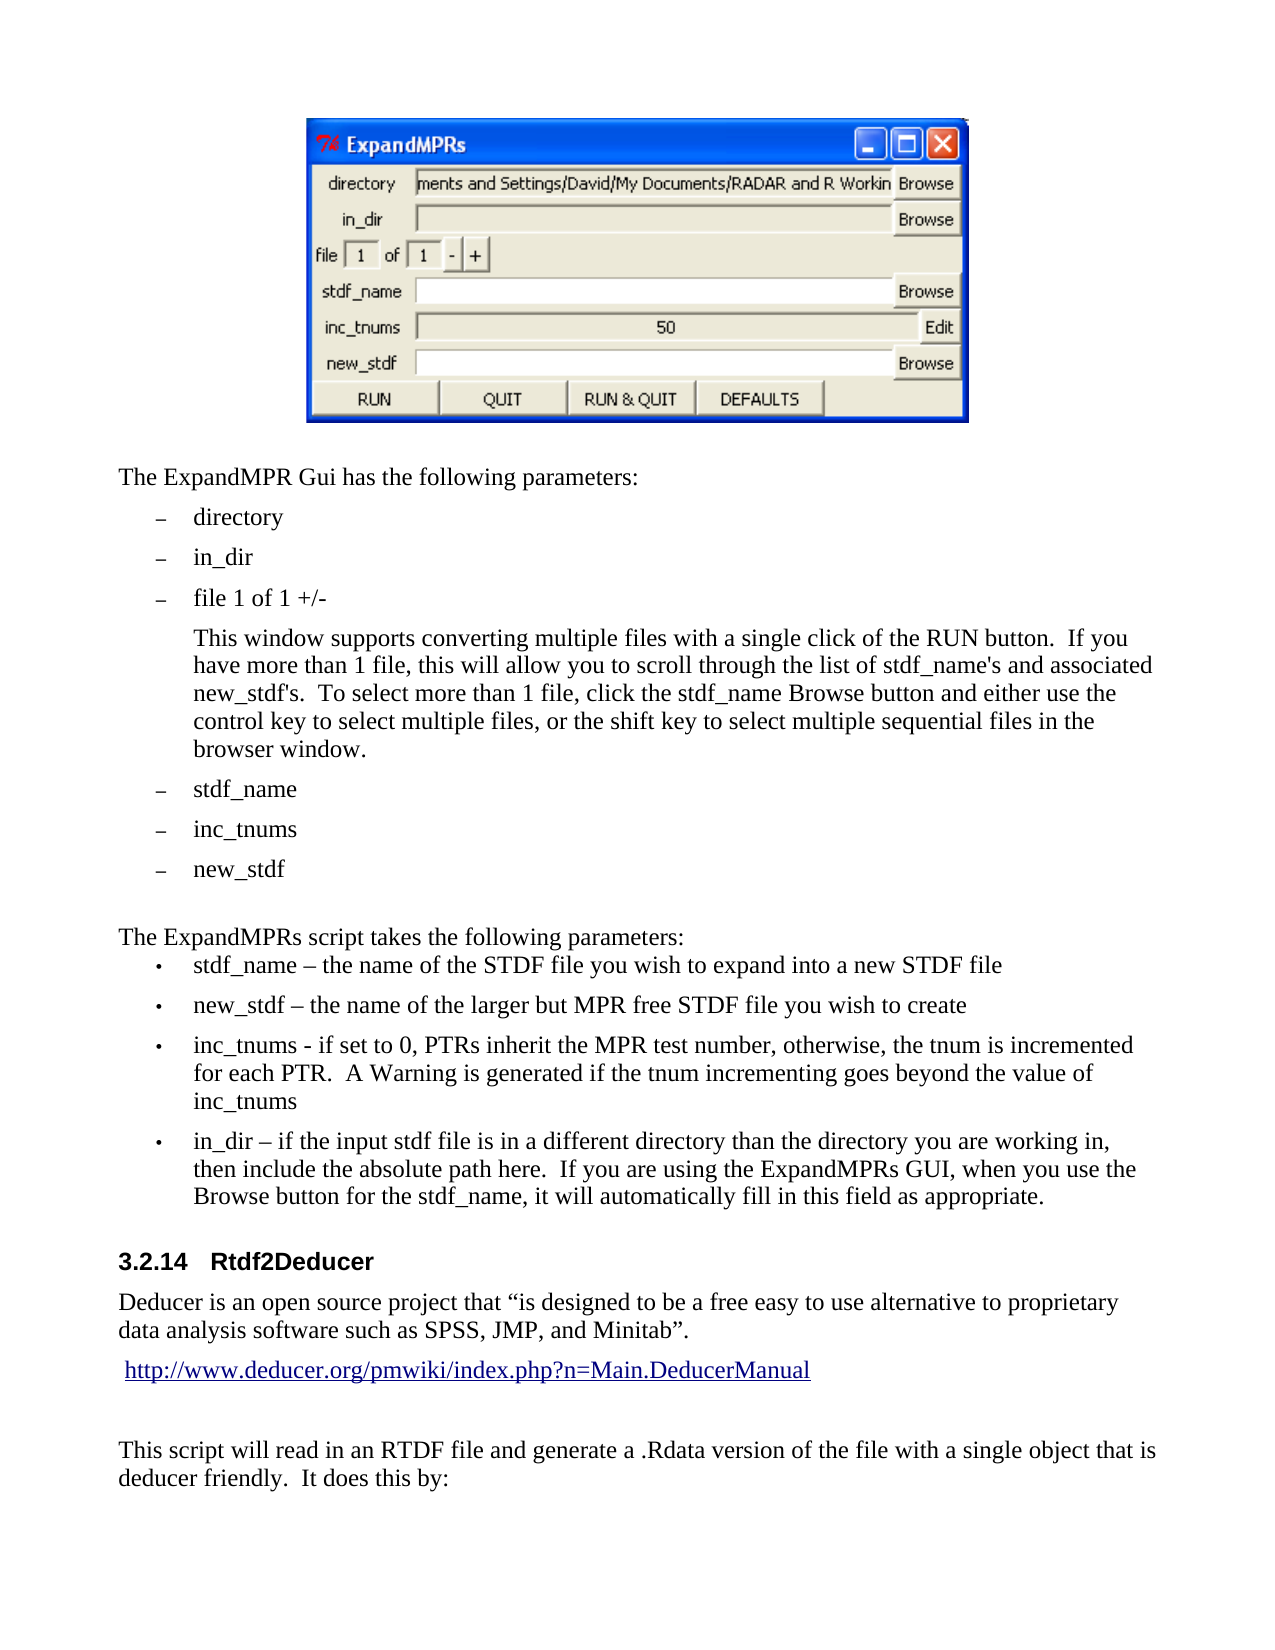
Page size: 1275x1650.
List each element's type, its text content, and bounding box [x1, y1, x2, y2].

list new_stdf [156, 855, 1157, 883]
list new_stdf – the name of the larger but MPR free STDF file you wish to create [156, 991, 1157, 1019]
subtitle Rtdf2Deducer [118, 1248, 1157, 1276]
list in_dir [156, 543, 1157, 571]
list stdf_name – the name of the STDF file you wish to expand into a new STDF file [156, 951, 1157, 979]
text The ExpandMPRs script takes the following parameters: [118, 923, 1157, 951]
text The ExpandMPR Gui has the following parameters: [118, 463, 1157, 491]
list inc_tnums - if set to 0, PTRs inherit the MPR test number, otherwise, the tnum is incremented for each PTR. A Warning is generated if the tnum incrementing goes beyond the value of inc_tnums [156, 1031, 1157, 1114]
list stdf_name [156, 775, 1157, 803]
list directory [156, 503, 1157, 531]
list inc_tnums [156, 815, 1157, 843]
list in_dir – if the input stdf file is in a different directory than the directory you are working in, then include the absolute path here. If you are using the ExpandMPRs GUI, when you use the Browse button for the stdf_name, it will automatically fill in this field as appropriate. [156, 1127, 1157, 1210]
text http://www.deducer.org/pmwiki/index.php?n=Main.DeducerManual [118, 1356, 1157, 1384]
list This window supports converting multiple files with a single click of the RUN button. If you have more than 1 file, this will allow you to scroll through the list of stdf_name's and associated new_stdf's. To select more than 1 file, click the stdf_name Browse button and either use the control key to select multiple files, or the shift key to select multiple sequential files in the browser window. [156, 624, 1157, 762]
picture [306, 118, 969, 423]
text This script will read in an RTDF file and generate a .Rdata version of the file with a single object that is deducer friendly. It does this by: [118, 1436, 1157, 1492]
text Deducer is an open source project that “is designed to be a free easy to use alternative to proprietary data analysis software such as SPSS, JMP, and Minitab”. [118, 1288, 1157, 1343]
list file 1 of 1 +/- [156, 584, 1157, 611]
